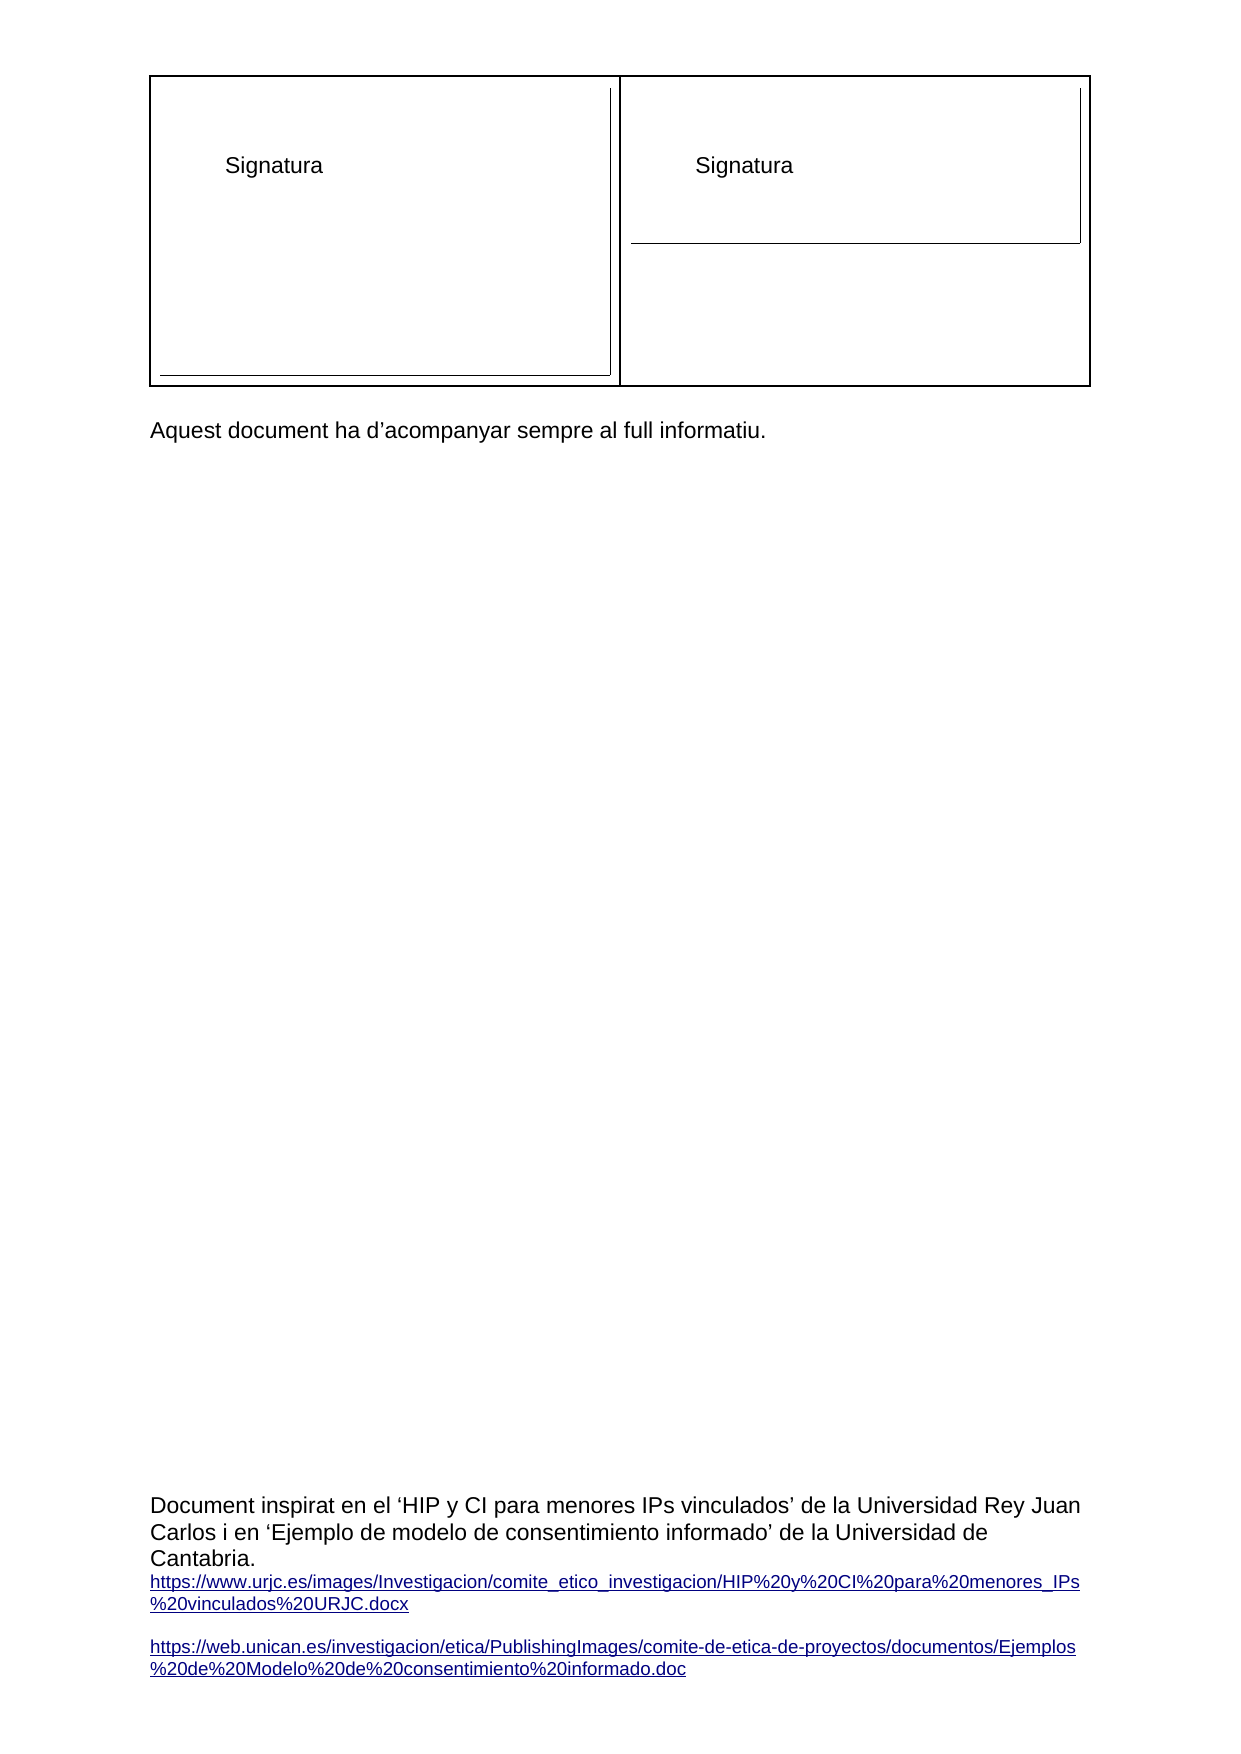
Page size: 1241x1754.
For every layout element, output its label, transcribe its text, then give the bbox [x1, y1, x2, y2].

table_cell Signatura [151, 77, 619, 385]
text Aquest document ha d’acompanyar sempre al full informatiu. [150, 417, 1090, 444]
table_cell Signatura [621, 77, 1089, 385]
